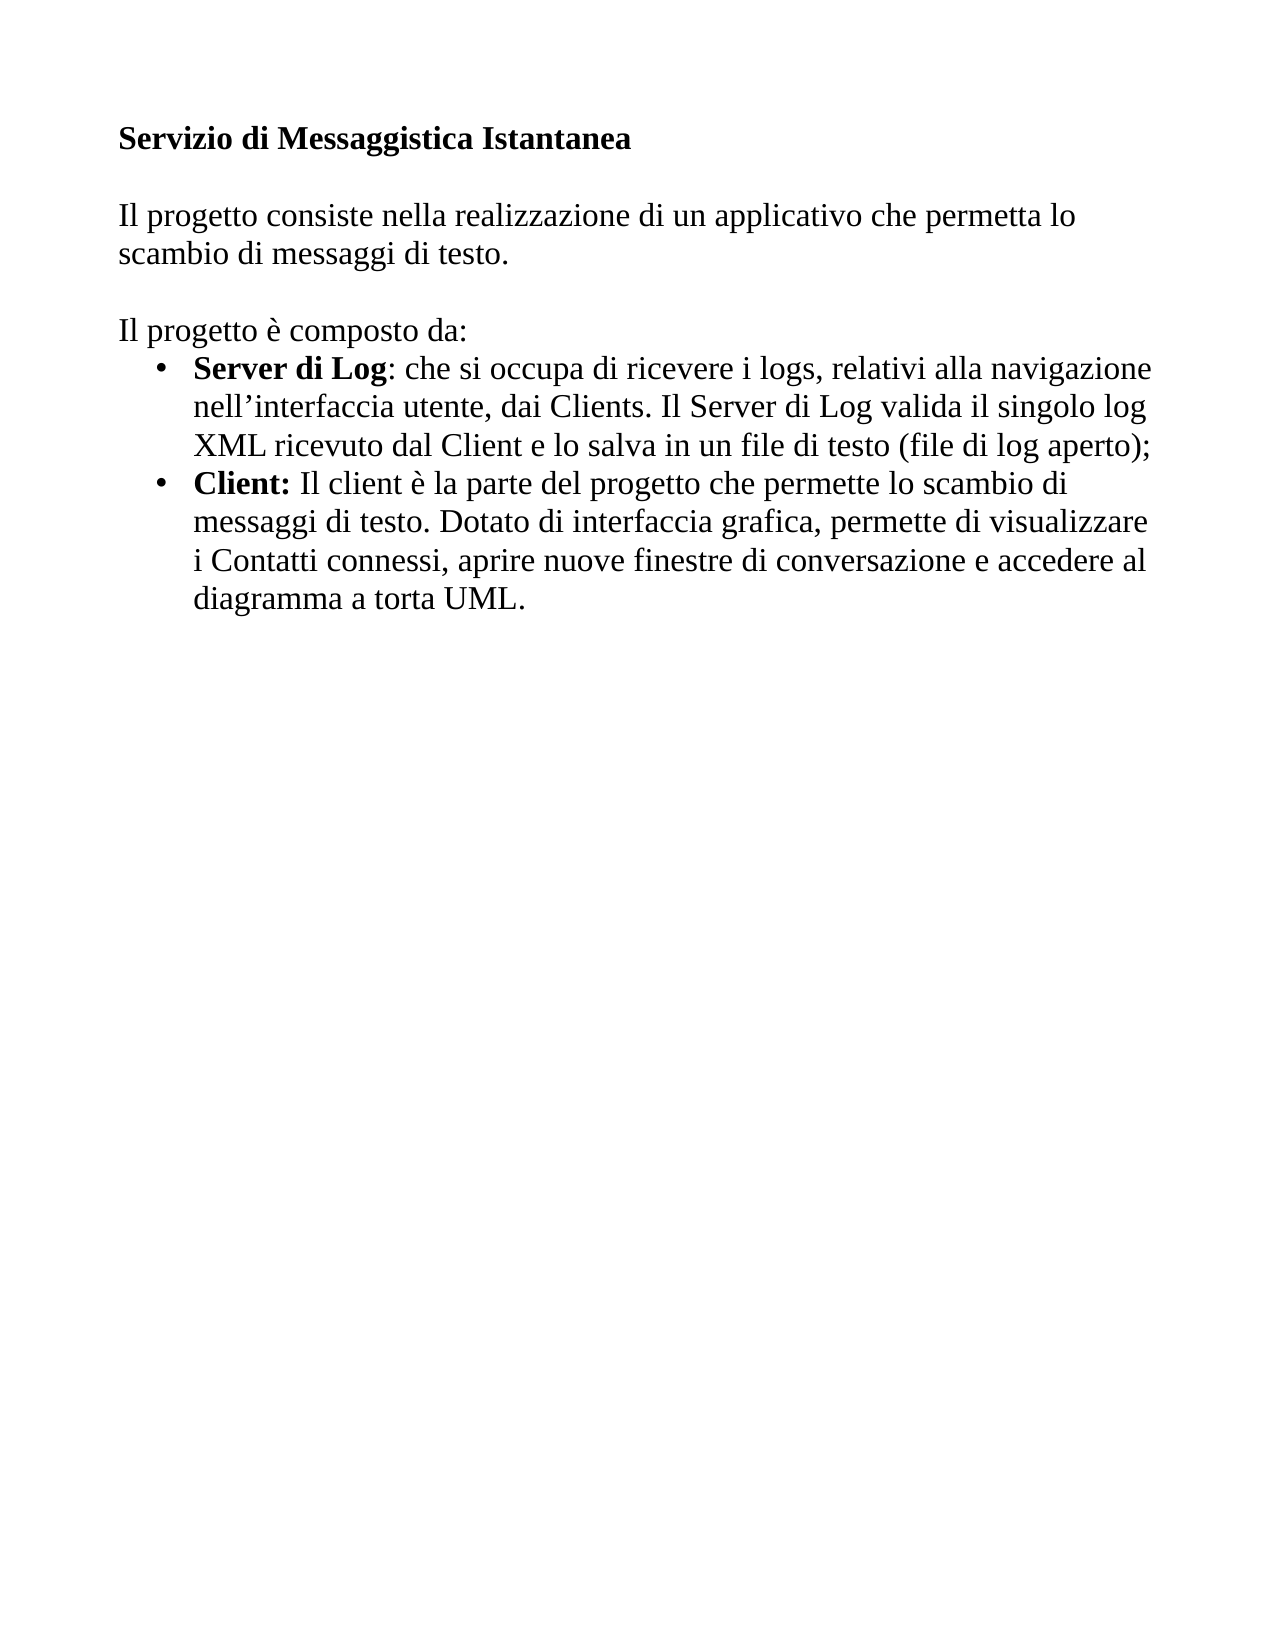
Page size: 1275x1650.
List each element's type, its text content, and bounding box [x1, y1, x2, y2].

list Server di Log: che si occupa di ricevere i logs, relativi alla navigazione nell’interfaccia utente, dai Clients. Il Server di Log valida il singolo log XML ricevuto dal Client e lo salva in un file di testo (file di log aperto); [156, 348, 1157, 463]
text Servizio di Messaggistica Istantanea [118, 118, 1157, 156]
text Il progetto consiste nella realizzazione di un applicativo che permetta lo scambio di messaggi di testo. [118, 195, 1157, 271]
text Il progetto è composto da: [118, 310, 1157, 348]
list Client: Il client è la parte del progetto che permette lo scambio di messaggi di testo. Dotato di interfaccia grafica, permette di visualizzare i Contatti connessi, aprire nuove finestre di conversazione e accedere al diagramma a torta UML. [156, 463, 1157, 616]
